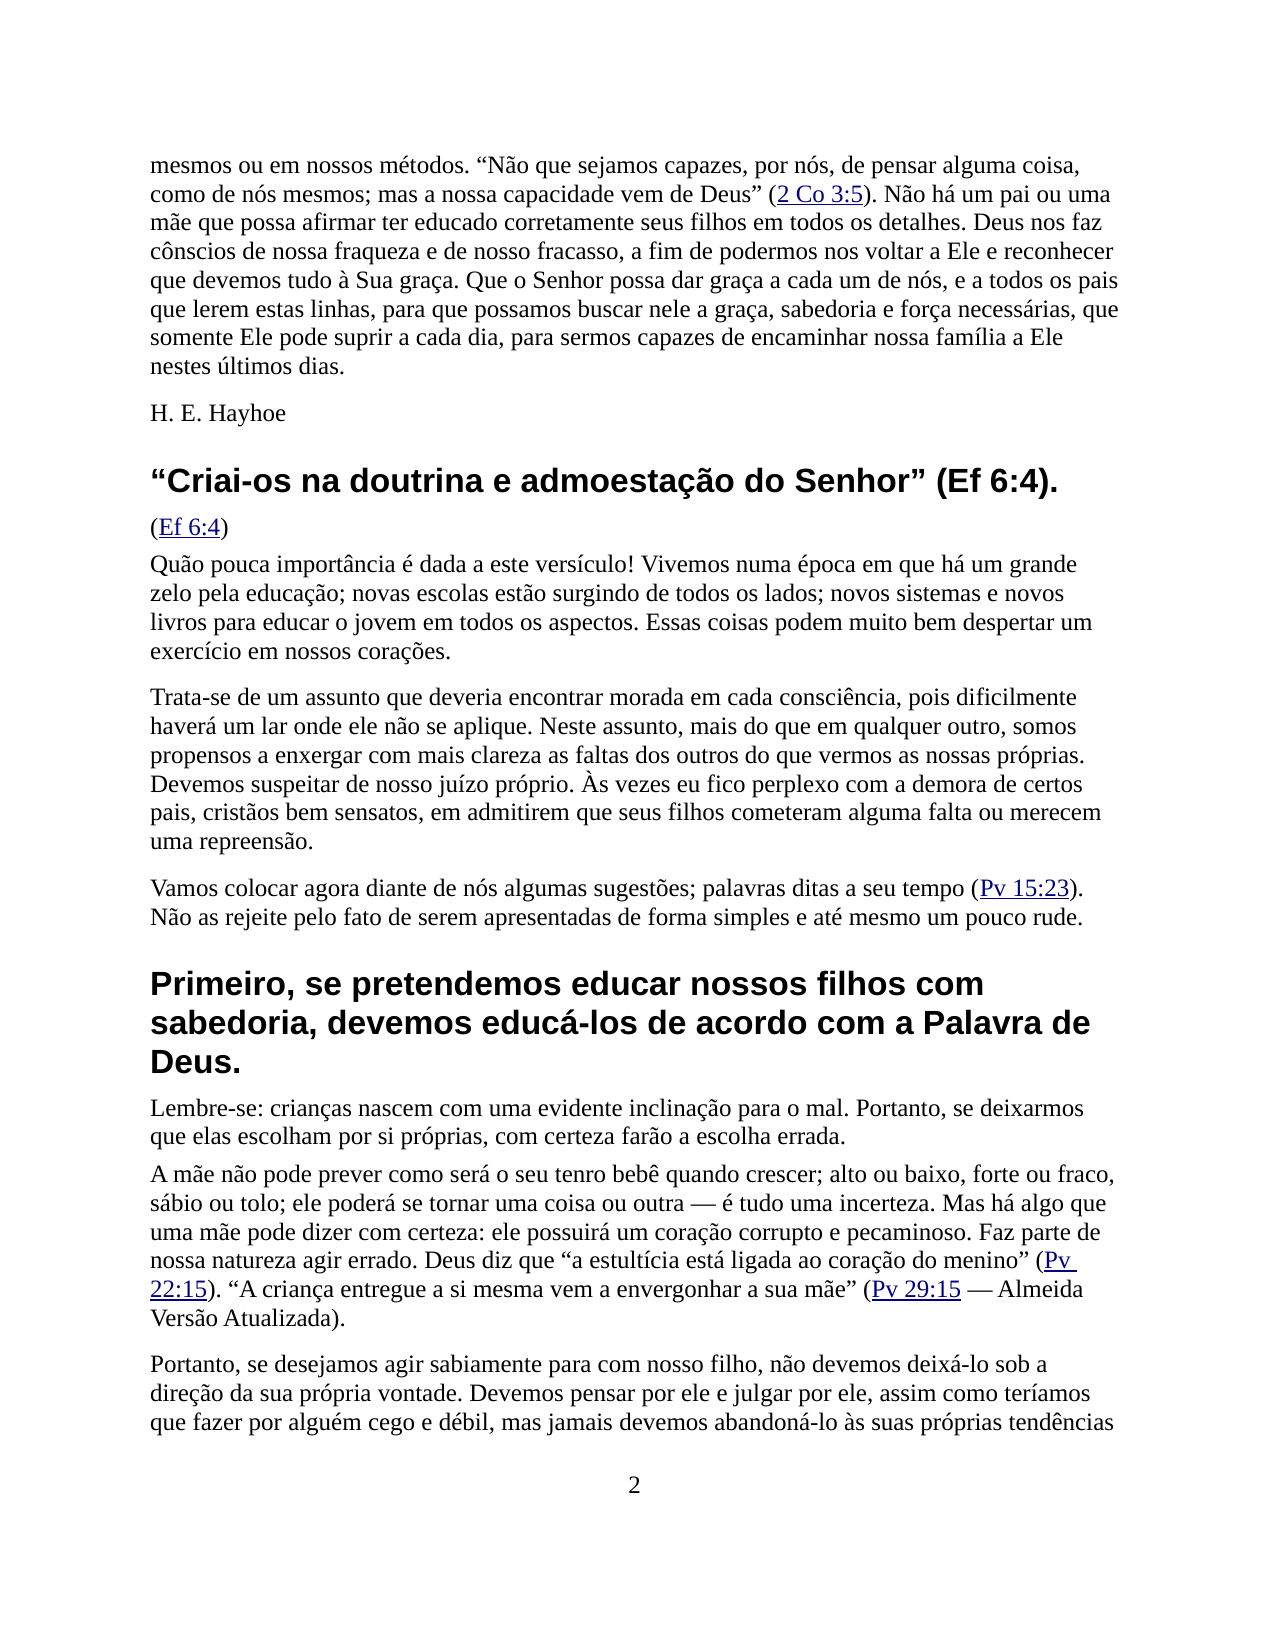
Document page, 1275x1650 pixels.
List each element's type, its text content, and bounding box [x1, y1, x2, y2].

subtitle “Criai-os na doutrina e admoestação do Senhor” (Ef 6:4). [150, 461, 1125, 499]
text Lembre-se: crianças nascem com uma evidente inclinação para o mal. Portanto, se deixarmos que elas escolham por si próprias, com certeza farão a escolha errada. [150, 1093, 1125, 1150]
text Quão pouca importância é dada a este versículo! Vivemos numa época em que há um grande zelo pela educação; novas escolas estão surgindo de todos os lados; novos sistemas e novos livros para educar o jovem em todos os aspectos. Essas coisas podem muito bem despertar um exercício em nossos corações. [150, 549, 1125, 664]
text A mãe não pode prever como será o seu tenro bebê quando crescer; alto ou baixo, forte ou fraco, sábio ou tolo; ele poderá se tornar uma coisa ou outra — é tudo uma incerteza. Mas há algo que uma mãe pode dizer com certeza: ele possuirá um coração corrupto e pecaminoso. Faz parte de nossa natureza agir errado. Deus diz que “a estultícia está ligada ao coração do menino” (Pv 22:15). “A criança entregue a si mesma vem a envergonhar a sua mãe” (Pv 29:15 — Almeida Versão Atualizada). [150, 1159, 1125, 1332]
text mesmos ou em nossos métodos. “Não que sejamos capazes, por nós, de pensar alguma coisa, como de nós mesmos; mas a nossa capacidade vem de Deus” (2 Co 3:5). Não há um pai ou uma mãe que possa afirmar ter educado corretamente seus filhos em todos os detalhes. Deus nos faz cônscios de nossa fraqueza e de nosso fracasso, a fim de podermos nos voltar a Ele e reconhecer que devemos tudo à Sua graça. Que o Senhor possa dar graça a cada um de nós, e a todos os pais que lerem estas linhas, para que possamos buscar nele a graça, sabedoria e força necessárias, que somente Ele pode suprir a cada dia, para sermos capazes de encaminhar nossa família a Ele nestes últimos dias. [150, 150, 1125, 380]
text Portanto, se desejamos agir sabiamente para com nosso filho, não devemos deixá-lo sob a direção da sua própria vontade. Devemos pensar por ele e julgar por ele, assim como teríamos que fazer por alguém cego e débil, mas jamais devemos abandoná-lo às suas próprias tendências [150, 1349, 1125, 1436]
text (Ef 6:4) [150, 512, 1125, 541]
text Vamos colocar agora diante de nós algumas sugestões; palavras ditas a seu tempo (Pv 15:23). Não as rejeite pelo fato de serem apresentadas de forma simples e até mesmo um pouco rude. [150, 873, 1125, 930]
subtitle Primeiro, se pretendemos educar nossos filhos com sabedoria, devemos educá-los de acordo com a Palavra de Deus. [150, 964, 1125, 1080]
text H. E. Hayhoe [150, 398, 1125, 427]
text Trata-se de um assunto que deveria encontrar morada em cada consciência, pois dificilmente haverá um lar onde ele não se aplique. Neste assunto, mais do que em qualquer outro, somos propensos a enxergar com mais clareza as faltas dos outros do que vermos as nossas próprias. Devemos suspeitar de nosso juízo próprio. Às vezes eu fico perplexo com a demora de certos pais, cristãos bem sensatos, em admitirem que seus filhos cometeram alguma falta ou merecem uma repreensão. [150, 682, 1125, 855]
